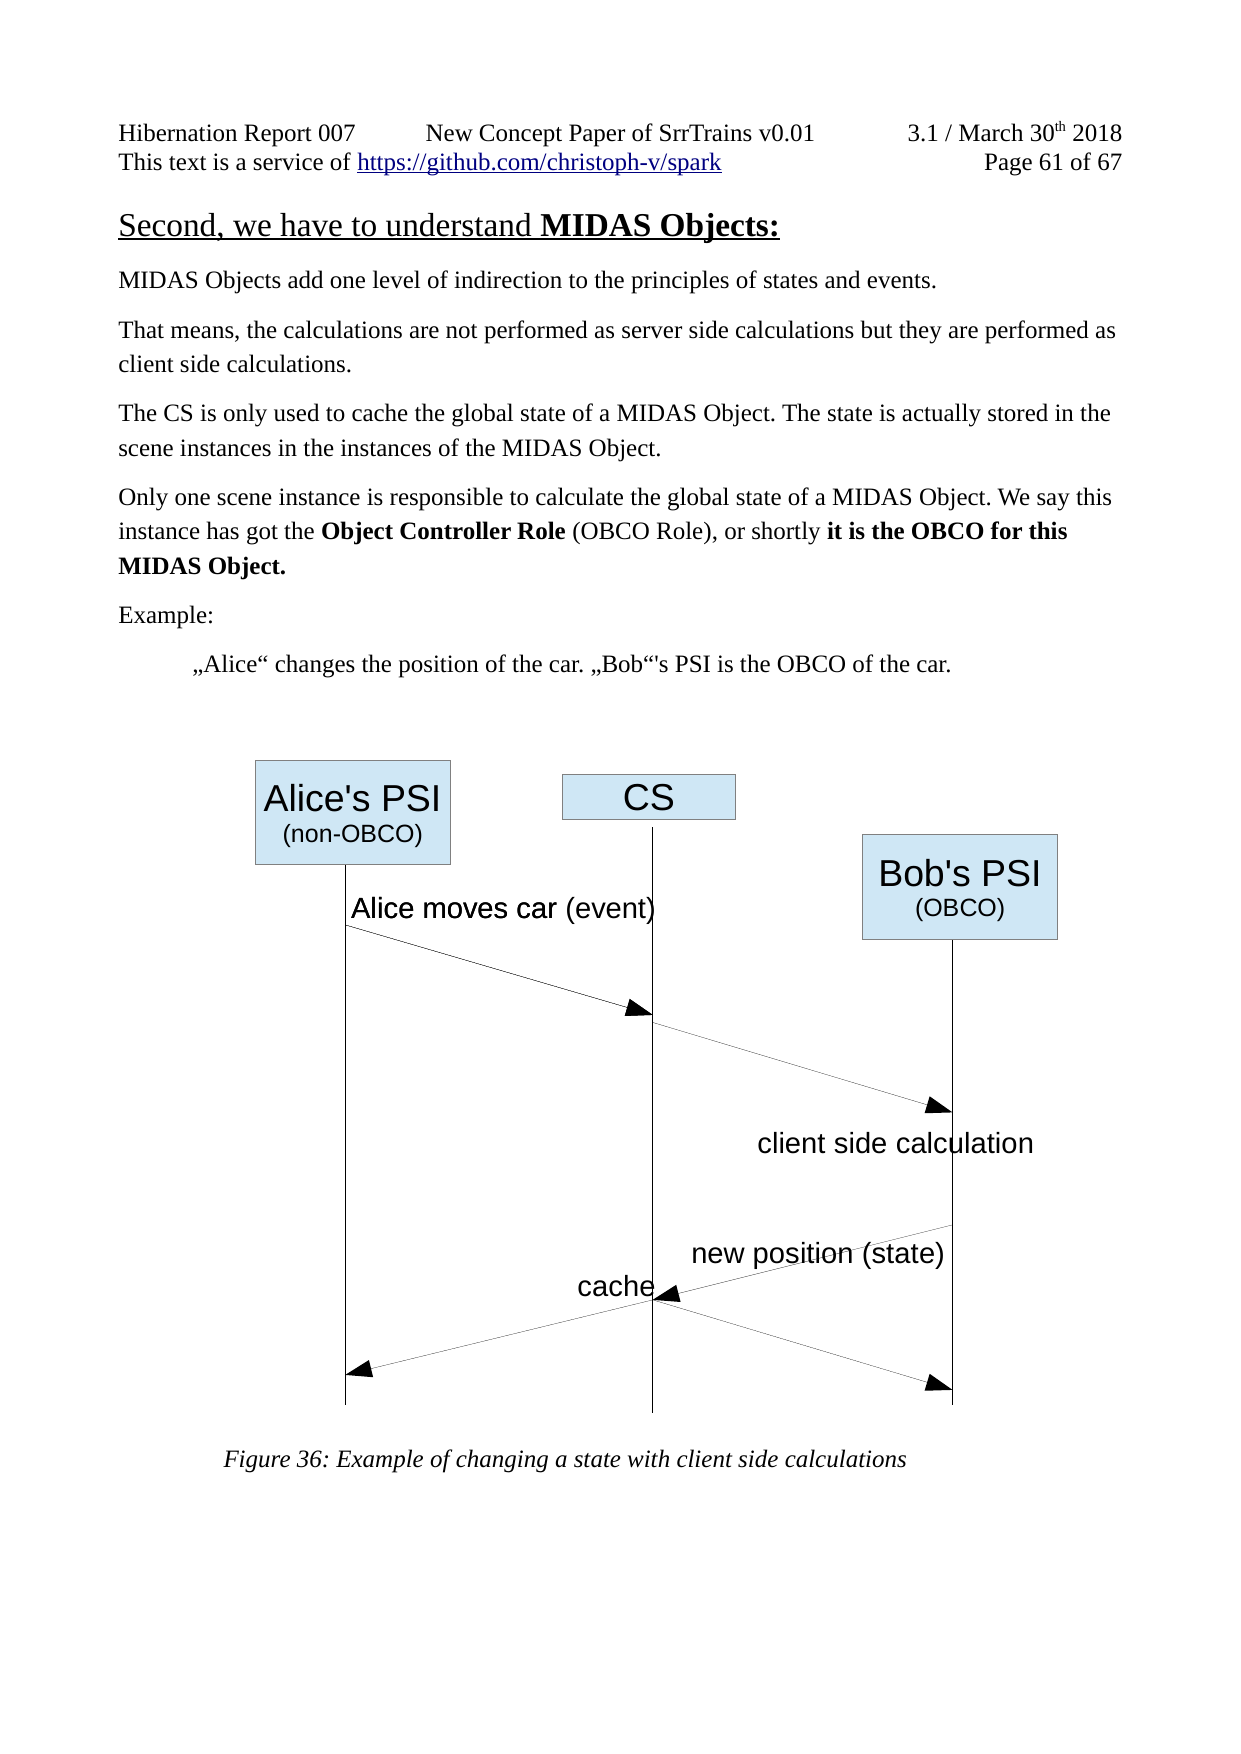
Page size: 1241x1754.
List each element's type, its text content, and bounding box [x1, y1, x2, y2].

text Example: [118, 600, 1122, 628]
text Second, we have to understand MIDAS Objects: [118, 205, 1122, 243]
text The CS is only used to cache the global state of a MIDAS Object. The state is actually stored in the scene instances in the instances of the MIDAS Object. [118, 398, 1122, 461]
text Only one scene instance is responsible to calculate the global state of a MIDAS Object. We say this instance has got the Object Controller Role (OBCO Role), or shortly it is the OBCO for this MIDAS Object. [118, 482, 1122, 579]
text That means, the calculations are not performed as server side calculations but they are performed as client side calculations. [118, 315, 1122, 378]
text MIDAS Objects add one level of indirection to the principles of states and events. [118, 266, 1122, 294]
text „Alice“ changes the position of the car. „Bob“'s PSI is the OBCO of the car. [192, 649, 1122, 678]
text Figure 36: Example of changing a state with client side calculations [223, 784, 1092, 1472]
